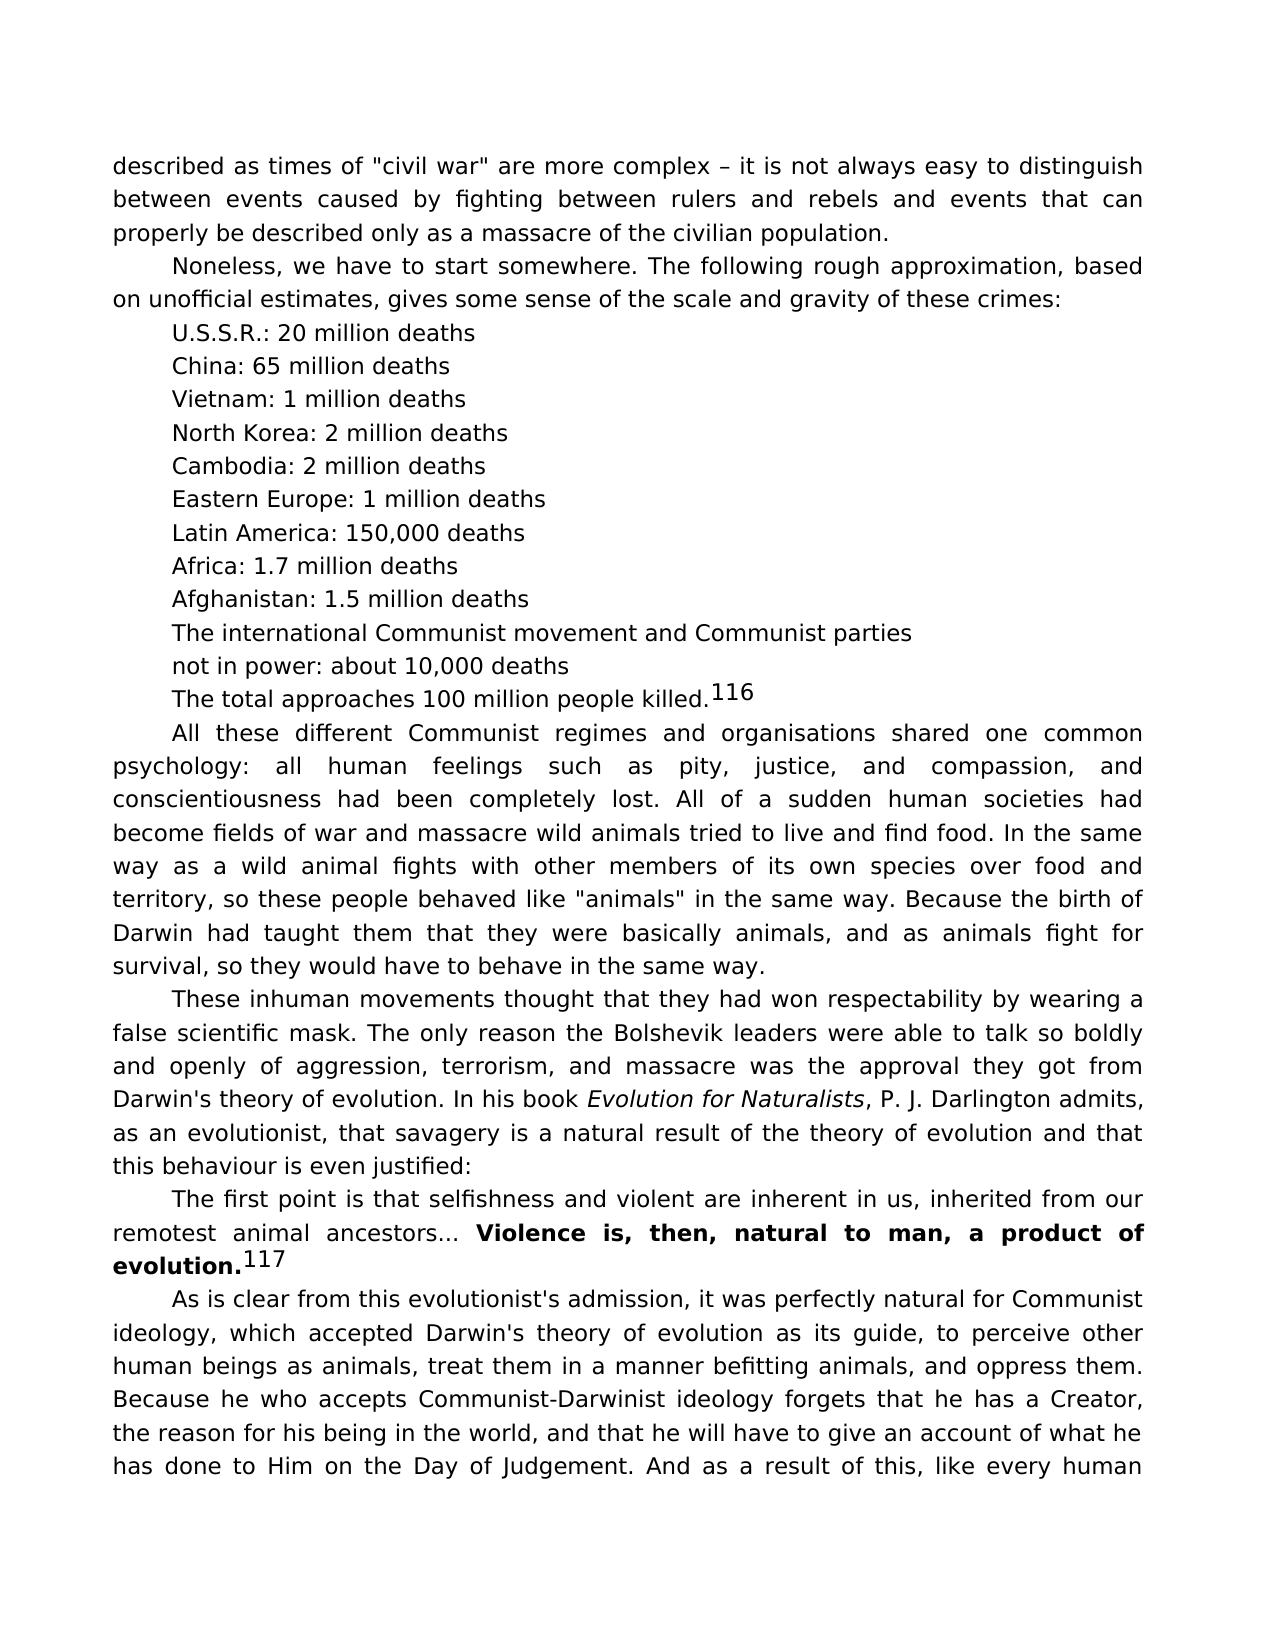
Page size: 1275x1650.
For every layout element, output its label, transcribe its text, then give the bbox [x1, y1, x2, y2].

text The first point is that selfishness and violent are inherent in us, inherited from our remotest animal ancestors... Violence is, then, natural to man, a product of evolution.117 [112, 1181, 1145, 1281]
text Cambodia: 2 million deaths [112, 448, 1145, 481]
text These inhuman movements thought that they had won respectability by wearing a false scientific mask. The only reason the Bolshevik leaders were able to talk so boldly and openly of aggression, terrorism, and massacre was the approval they got from Darwin's theory of evolution. In his book Evolution for Naturalists, P. J. Darlington admits, as an evolutionist, that savagery is a natural result of the theory of evolution and that this behaviour is even justified: [112, 981, 1145, 1181]
text not in power: about 10,000 deaths [112, 648, 1145, 681]
text Eastern Europe: 1 million deaths [112, 481, 1145, 514]
text The total approaches 100 million people killed.116 [112, 681, 1145, 714]
text The international Communist movement and Communist parties [112, 614, 1145, 648]
text Afghanistan: 1.5 million deaths [112, 581, 1145, 614]
text Latin America: 150,000 deaths [112, 514, 1145, 548]
text As is clear from this evolutionist's admission, it was perfectly natural for Communist ideology, which accepted Darwin's theory of evolution as its guide, to perceive other human beings as animals, treat them in a manner befitting animals, and oppress them. Because he who accepts Communist-Darwinist ideology forgets that he has a Creator, the reason for his being in the world, and that he will have to give an account of what he has done to Him on the Day of Judgement. And as a result of this, like every human [112, 1281, 1145, 1481]
text Noneless, we have to start somewhere. The following rough approximation, based on unofficial estimates, gives some sense of the scale and gravity of these crimes: [112, 248, 1145, 314]
text All these different Communist regimes and organisations shared one common psychology: all human feelings such as pity, justice, and compassion, and conscientiousness had been completely lost. All of a sudden human societies had become fields of war and massacre wild animals tried to live and find food. In the same way as a wild animal fights with other members of its own species over food and territory, so these people behaved like "animals" in the same way. Because the birth of Darwin had taught them that they were basically animals, and as animals fight for survival, so they would have to behave in the same way. [112, 714, 1145, 981]
text U.S.S.R.: 20 million deaths [112, 314, 1145, 348]
text described as times of "civil war" are more complex – it is not always easy to distinguish between events caused by fighting between rulers and rebels and events that can properly be described only as a massacre of the civilian population. [112, 148, 1145, 248]
text North Korea: 2 million deaths [112, 414, 1145, 448]
text Vietnam: 1 million deaths [112, 381, 1145, 414]
text China: 65 million deaths [112, 348, 1145, 381]
text Africa: 1.7 million deaths [112, 548, 1145, 581]
